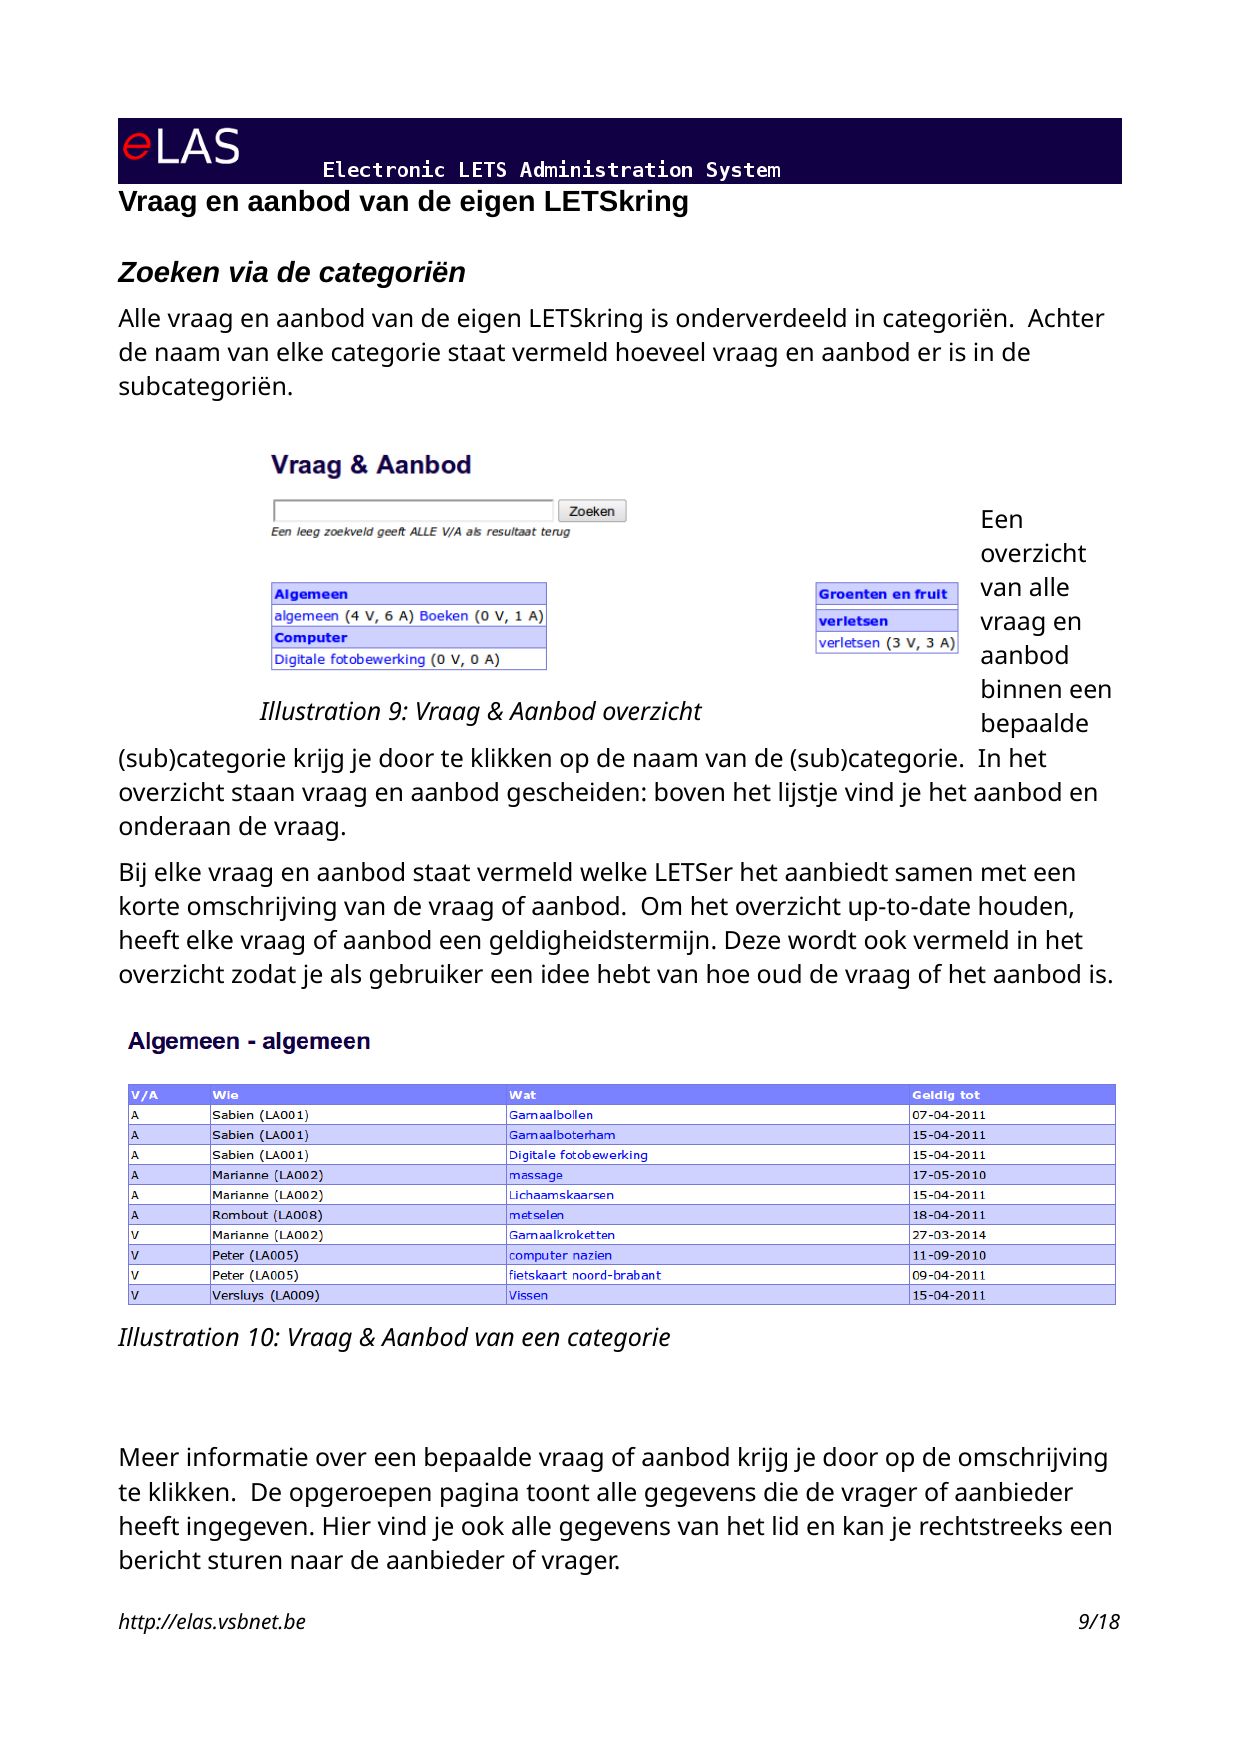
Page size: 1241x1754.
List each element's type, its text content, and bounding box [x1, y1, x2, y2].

picture [260, 428, 981, 694]
text Alle vraag en aanbod van de eigen LETSkring is onderverdeeld in categoriën. Achter de naam van elke categorie staat vermeld hoeveel vraag en aanbod er is in de subcategoriën. [118, 301, 1122, 403]
subtitle Vraag en aanbod van de eigen LETSkring [118, 184, 1122, 217]
text Bij elke vraag en aanbod staat vermeld welke LETSer het aanbiedt samen met een korte omschrijving van de vraag of aanbod. Om het overzicht up-to-date houden, heeft elke vraag of aanbod een geldigheidstermijn. Deze wordt ook vermeld in het overzicht zodat je als gebruiker een idee hebt van hoe oud de vraag of het aanbod is. [118, 855, 1122, 991]
picture [118, 118, 1122, 184]
text Illustration 10: Vraag & Aanbod van een categorie [118, 1320, 1122, 1354]
subtitle Zoeken via de categoriën [118, 255, 1122, 288]
text Meer informatie over een bepaalde vraag of aanbod krijg je door op de omschrijving te klikken. De opgeroepen pagina toont alle gegevens die de vrager of aanbieder heeft ingegeven. Hier vind je ook alle gegevens van het lid en kan je rechtstreeks een bericht sturen naar de aanbieder of vrager. [118, 1440, 1122, 1576]
text Een overzicht van alle vraag en aanbod binnen een bepaalde (sub)categorie krijg je door te klikken op de naam van de (sub)categorie. In het overzicht staan vraag en aanbod gescheiden: boven het lijstje vind je het aanbod en onderaan de vraag. [118, 502, 1122, 842]
text Illustration 9: Vraag & Aanbod overzicht [260, 694, 980, 728]
picture [118, 1016, 1123, 1320]
